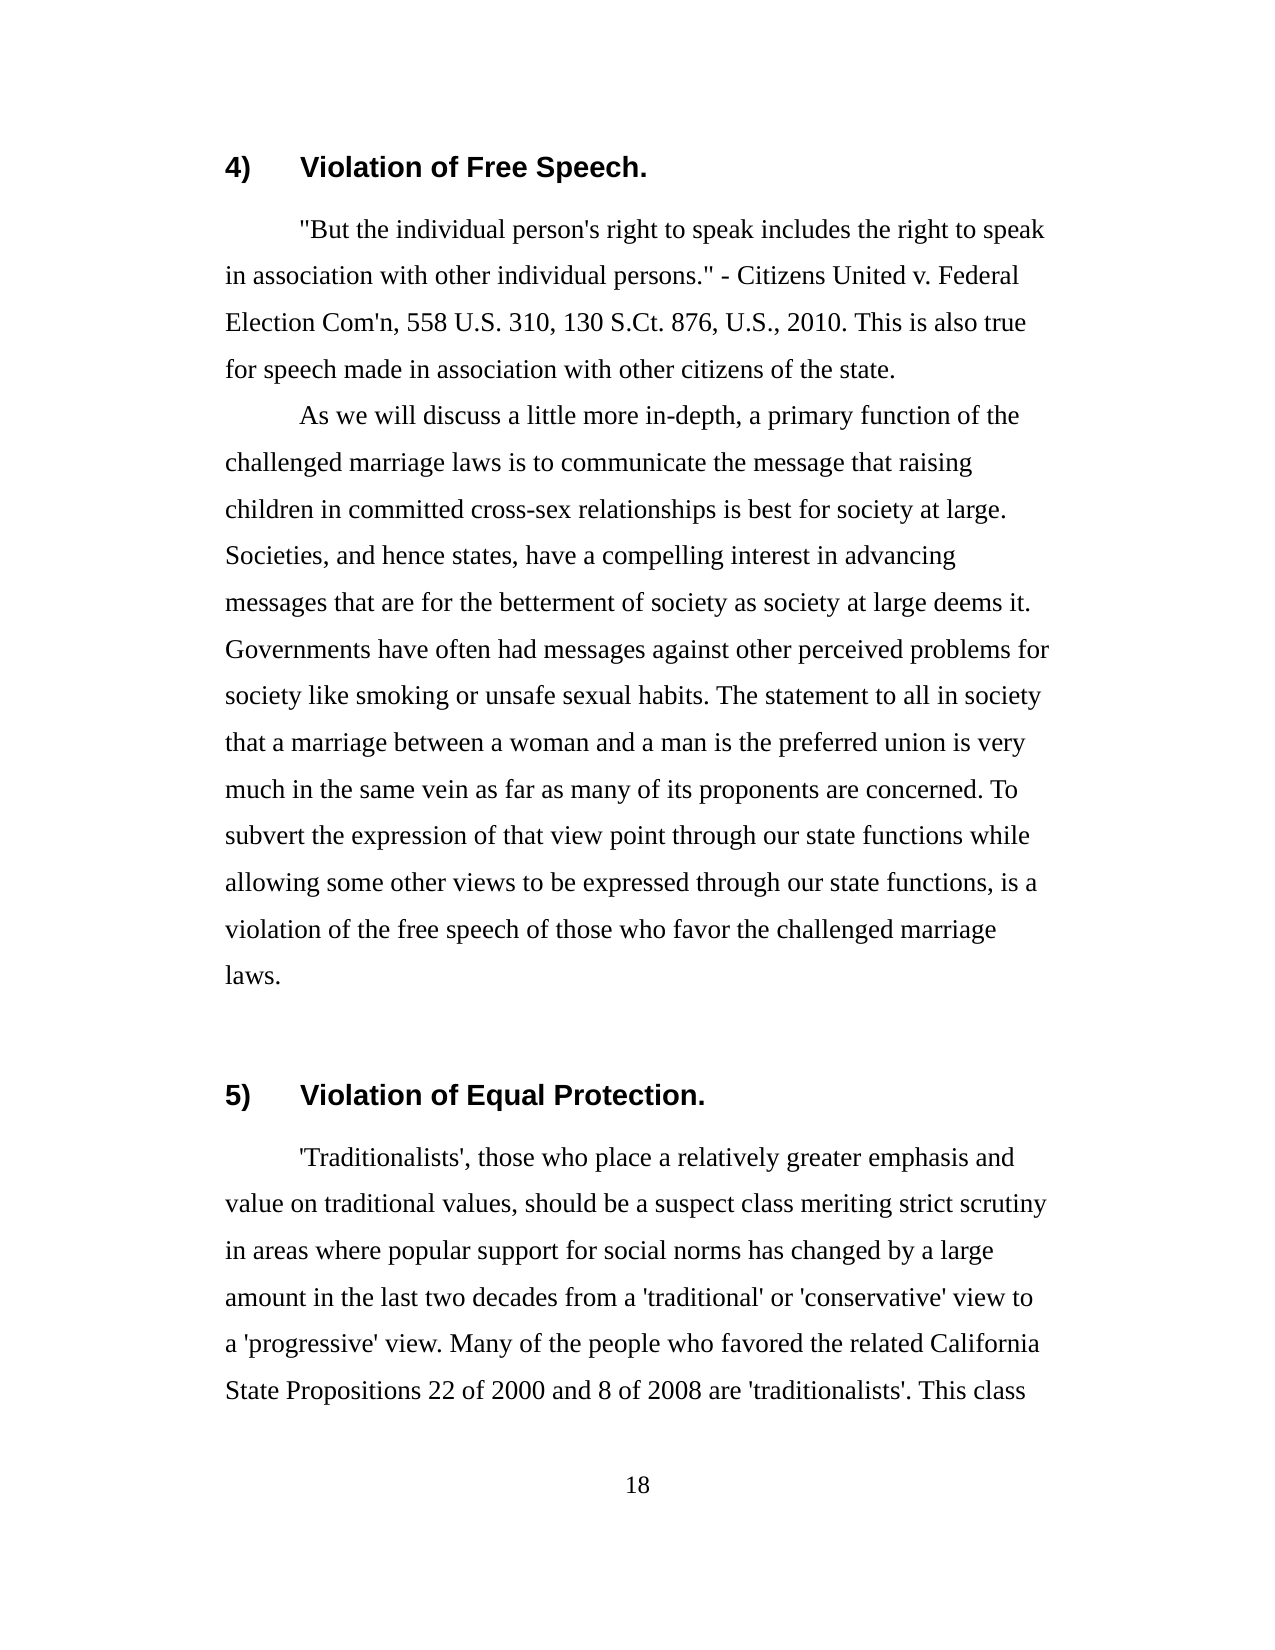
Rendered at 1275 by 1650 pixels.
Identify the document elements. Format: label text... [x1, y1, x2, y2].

subtitle Violation of Free Speech. [225, 150, 1050, 183]
text 'Traditionalists', those who place a relatively greater emphasis and value on traditional values, should be a suspect class meriting strict scrutiny in areas where popular support for social norms has changed by a large amount in the last two decades from a 'traditional' or 'conservative' view to a 'progressive' view. Many of the people who favored the related California State Propositions 22 of 2000 and 8 of 2008 are 'traditionalists'. This class [225, 1141, 1050, 1405]
text As we will discuss a little more in-depth, a primary function of the challenged marriage laws is to communicate the message that raising children in committed cross-sex relationships is best for society at large. Societies, and hence states, have a compelling interest in advancing messages that are for the betterment of society as society at large deems it. Governments have often had messages against other perceived problems for society like smoking or unsafe sexual habits. The statement to all in society that a marriage between a woman and a man is the preferred union is very much in the same vein as far as many of its proponents are concerned. To subvert the expression of that view point through our state functions while allowing some other views to be expressed through our state functions, is a violation of the free speech of those who favor the challenged marriage laws. [225, 399, 1050, 991]
subtitle Violation of Equal Protection. [225, 1078, 1050, 1111]
text "But the individual person's right to speak includes the right to speak in association with other individual persons." - Citizens United v. Federal Election Com'n, 558 U.S. 310, 130 S.Ct. 876, U.S., 2010. This is also true for speech made in association with other citizens of the state. [225, 213, 1050, 384]
